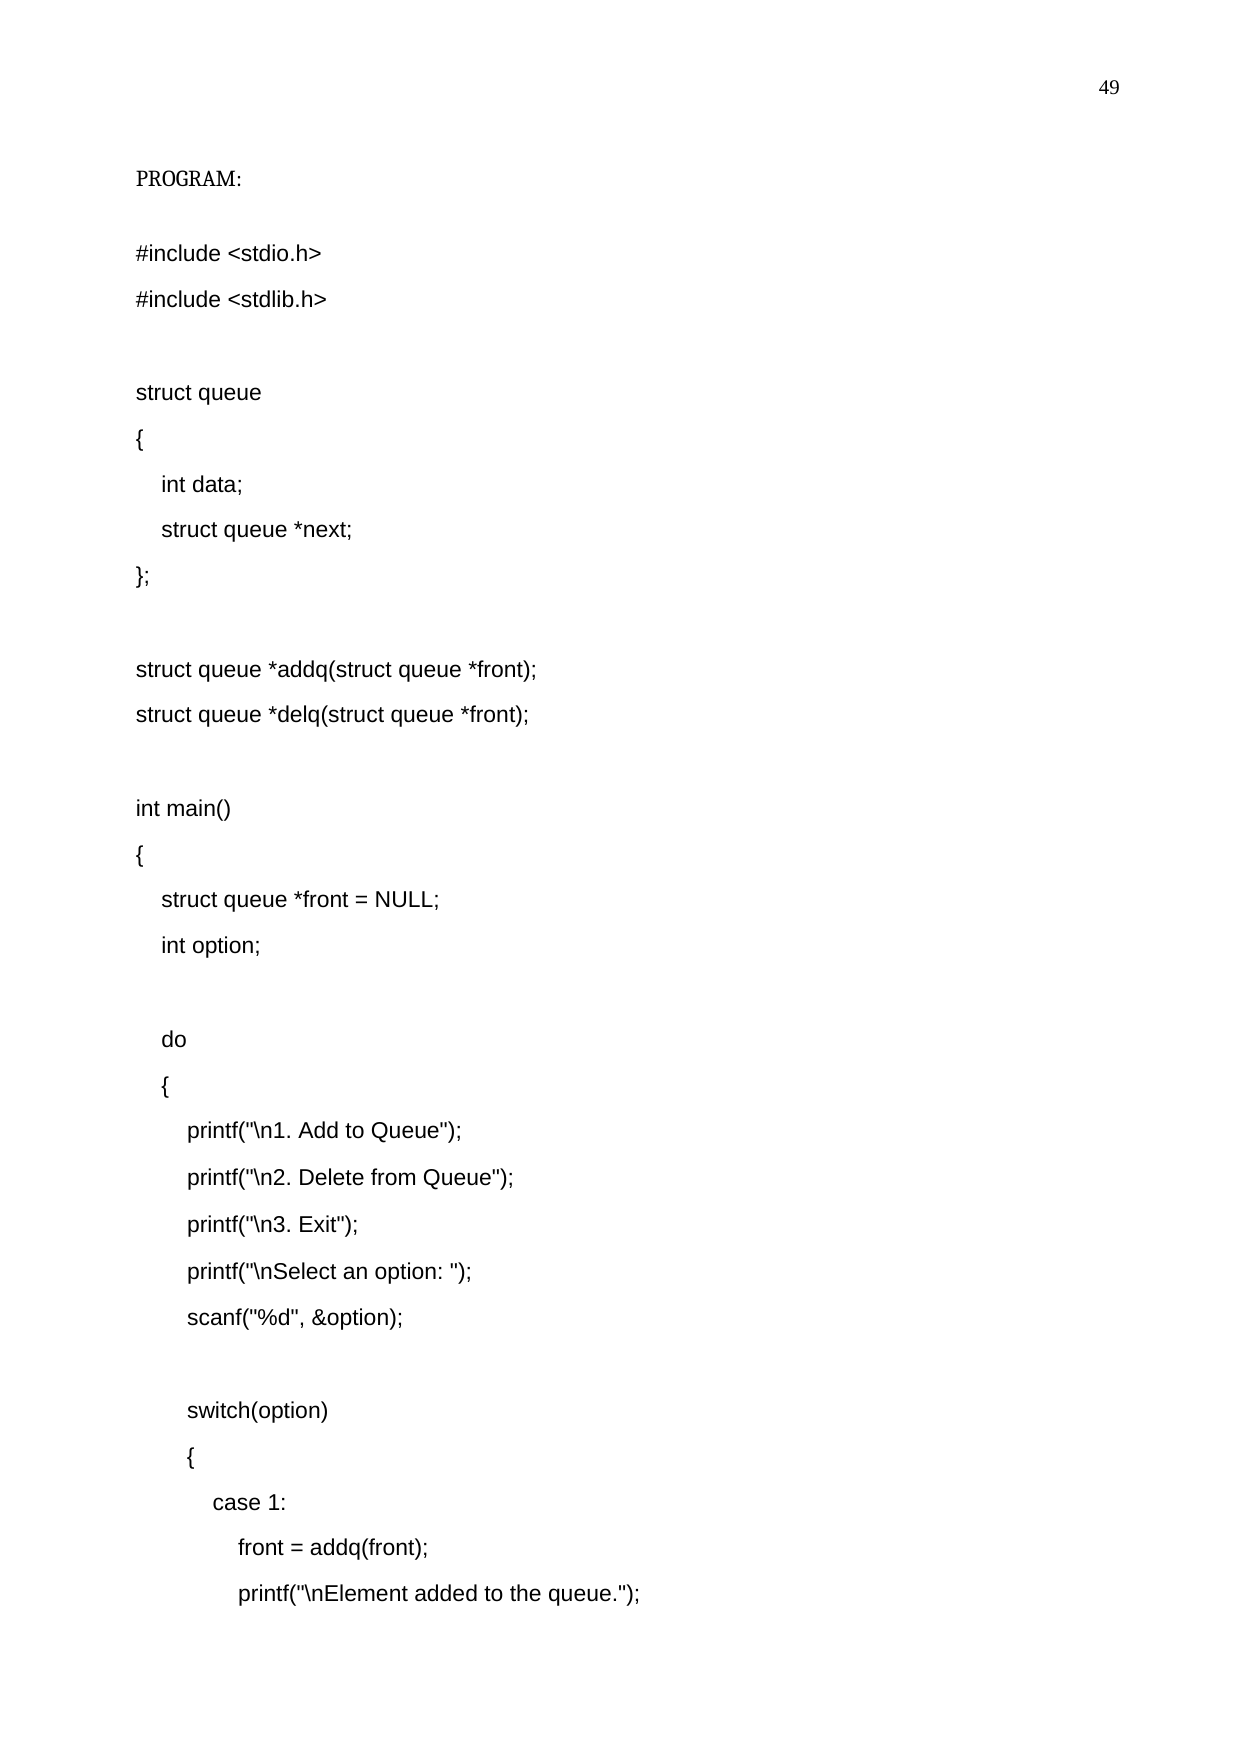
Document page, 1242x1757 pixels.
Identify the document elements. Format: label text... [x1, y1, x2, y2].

text PROGRAM: [136, 166, 1150, 193]
text #include <stdlib.h> [136, 286, 1150, 312]
text { [136, 841, 1150, 867]
text do [161, 1026, 1150, 1052]
text int option; [161, 932, 1150, 958]
text int data; [161, 471, 1150, 497]
text case 1: [208, 1488, 291, 1515]
text struct queue [136, 379, 1150, 405]
text printf("\n1. Add to Queue"); printf("\n2. Delete from Queue"); printf("\n3. Exit"); [187, 1117, 518, 1237]
text { [161, 1072, 1150, 1098]
text { [136, 425, 1150, 451]
text { [187, 1443, 1150, 1469]
text struct queue *front = NULL; [161, 886, 1150, 913]
text #include <stdio.h> [136, 240, 1150, 266]
text }; [136, 562, 1150, 588]
text scanf("%d", &option); [187, 1303, 1150, 1330]
text struct queue *next; [161, 516, 1150, 543]
text printf("\nSelect an option: "); [187, 1258, 1150, 1284]
text struct queue *addq(struct queue *front); [136, 656, 1150, 682]
text front = addq(front); [234, 1534, 432, 1561]
text int main() [136, 795, 1150, 821]
text printf("\nElement added to the queue."); [238, 1580, 1150, 1606]
text struct queue *delq(struct queue *front); [136, 701, 1150, 728]
text switch(option) [187, 1397, 1150, 1423]
